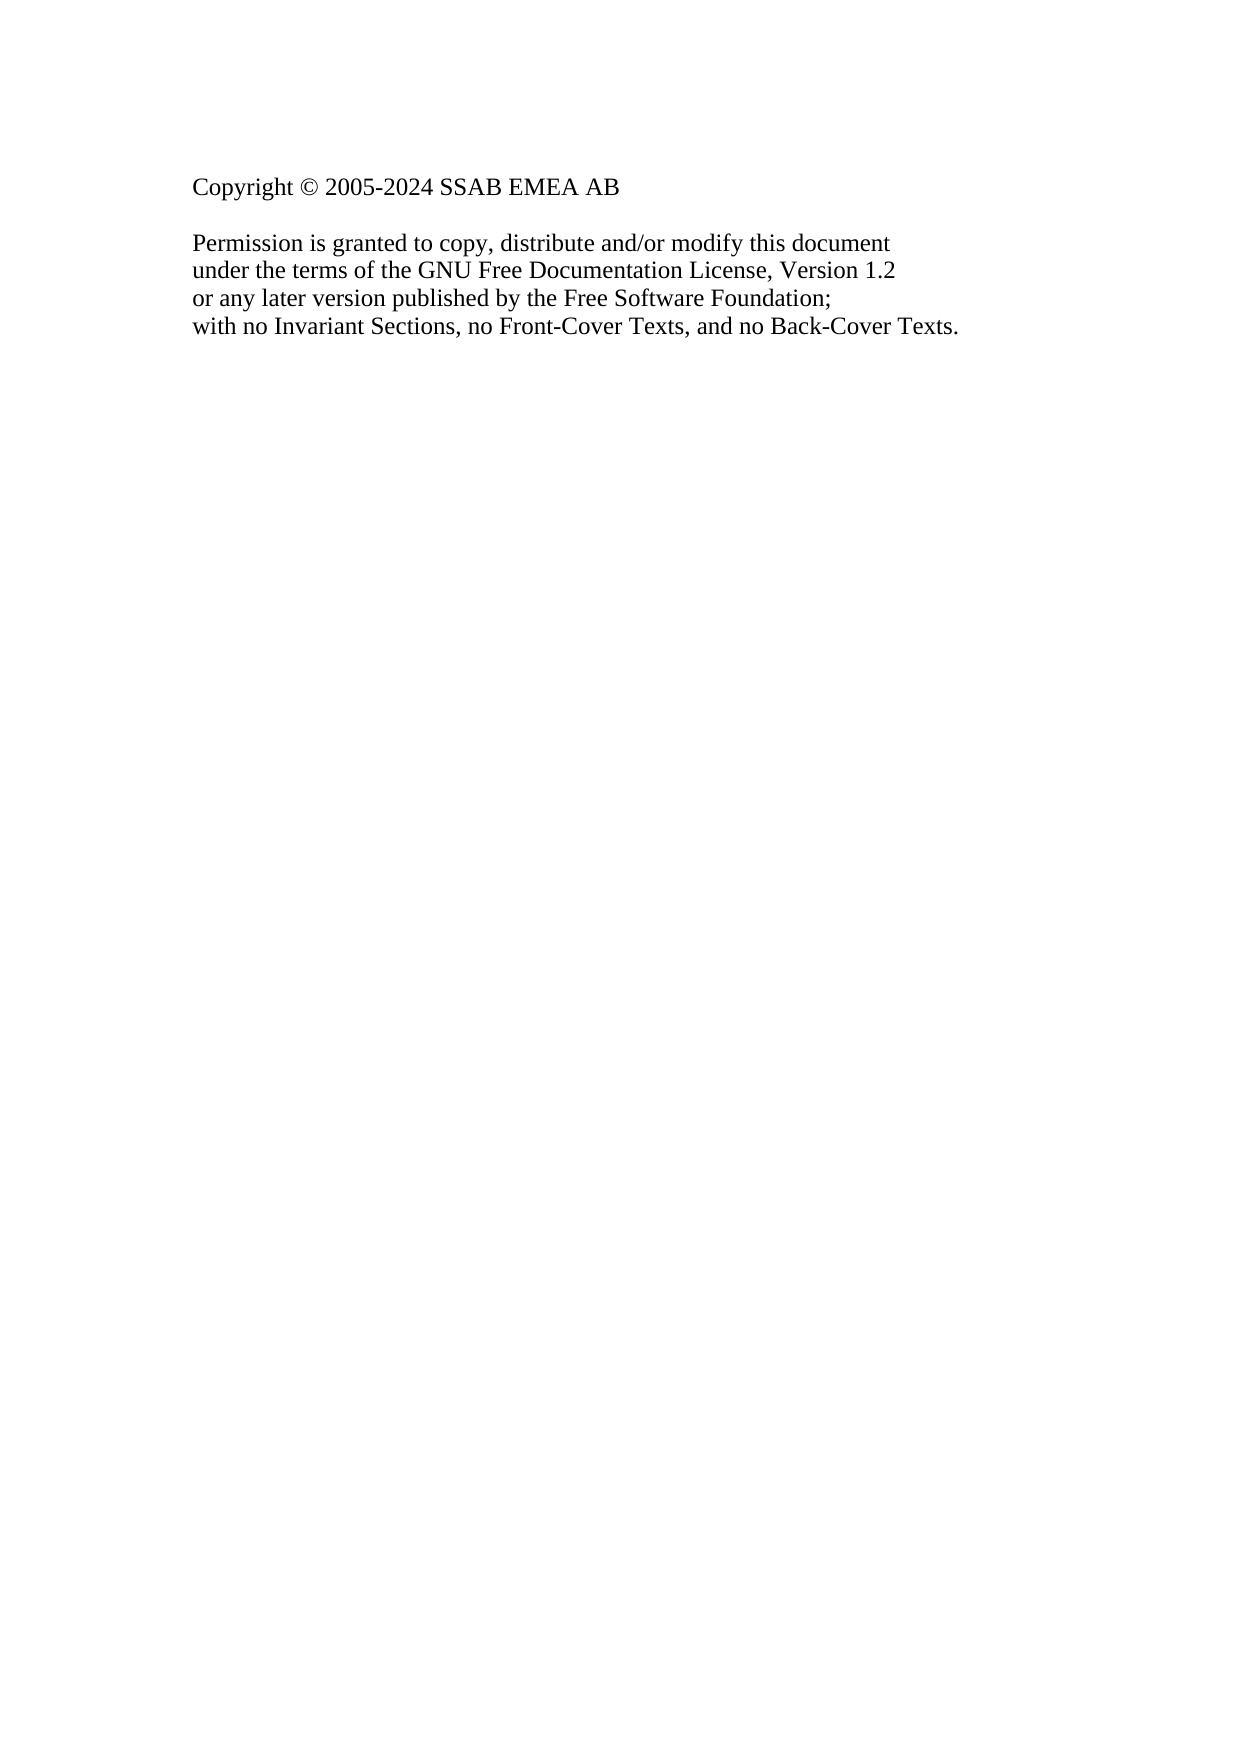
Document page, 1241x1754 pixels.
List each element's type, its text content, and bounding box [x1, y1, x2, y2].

text Permission is granted to copy, distribute and/or modify this document [118, 229, 1122, 257]
text Copyright © 2005-2024 SSAB EMEA AB [118, 173, 1122, 201]
text with no Invariant Sections, no Front-Cover Texts, and no Back-Cover Texts. [118, 312, 1122, 340]
text under the terms of the GNU Free Documentation License, Version 1.2 [118, 257, 1122, 284]
text or any later version published by the Free Software Foundation; [118, 284, 1122, 312]
